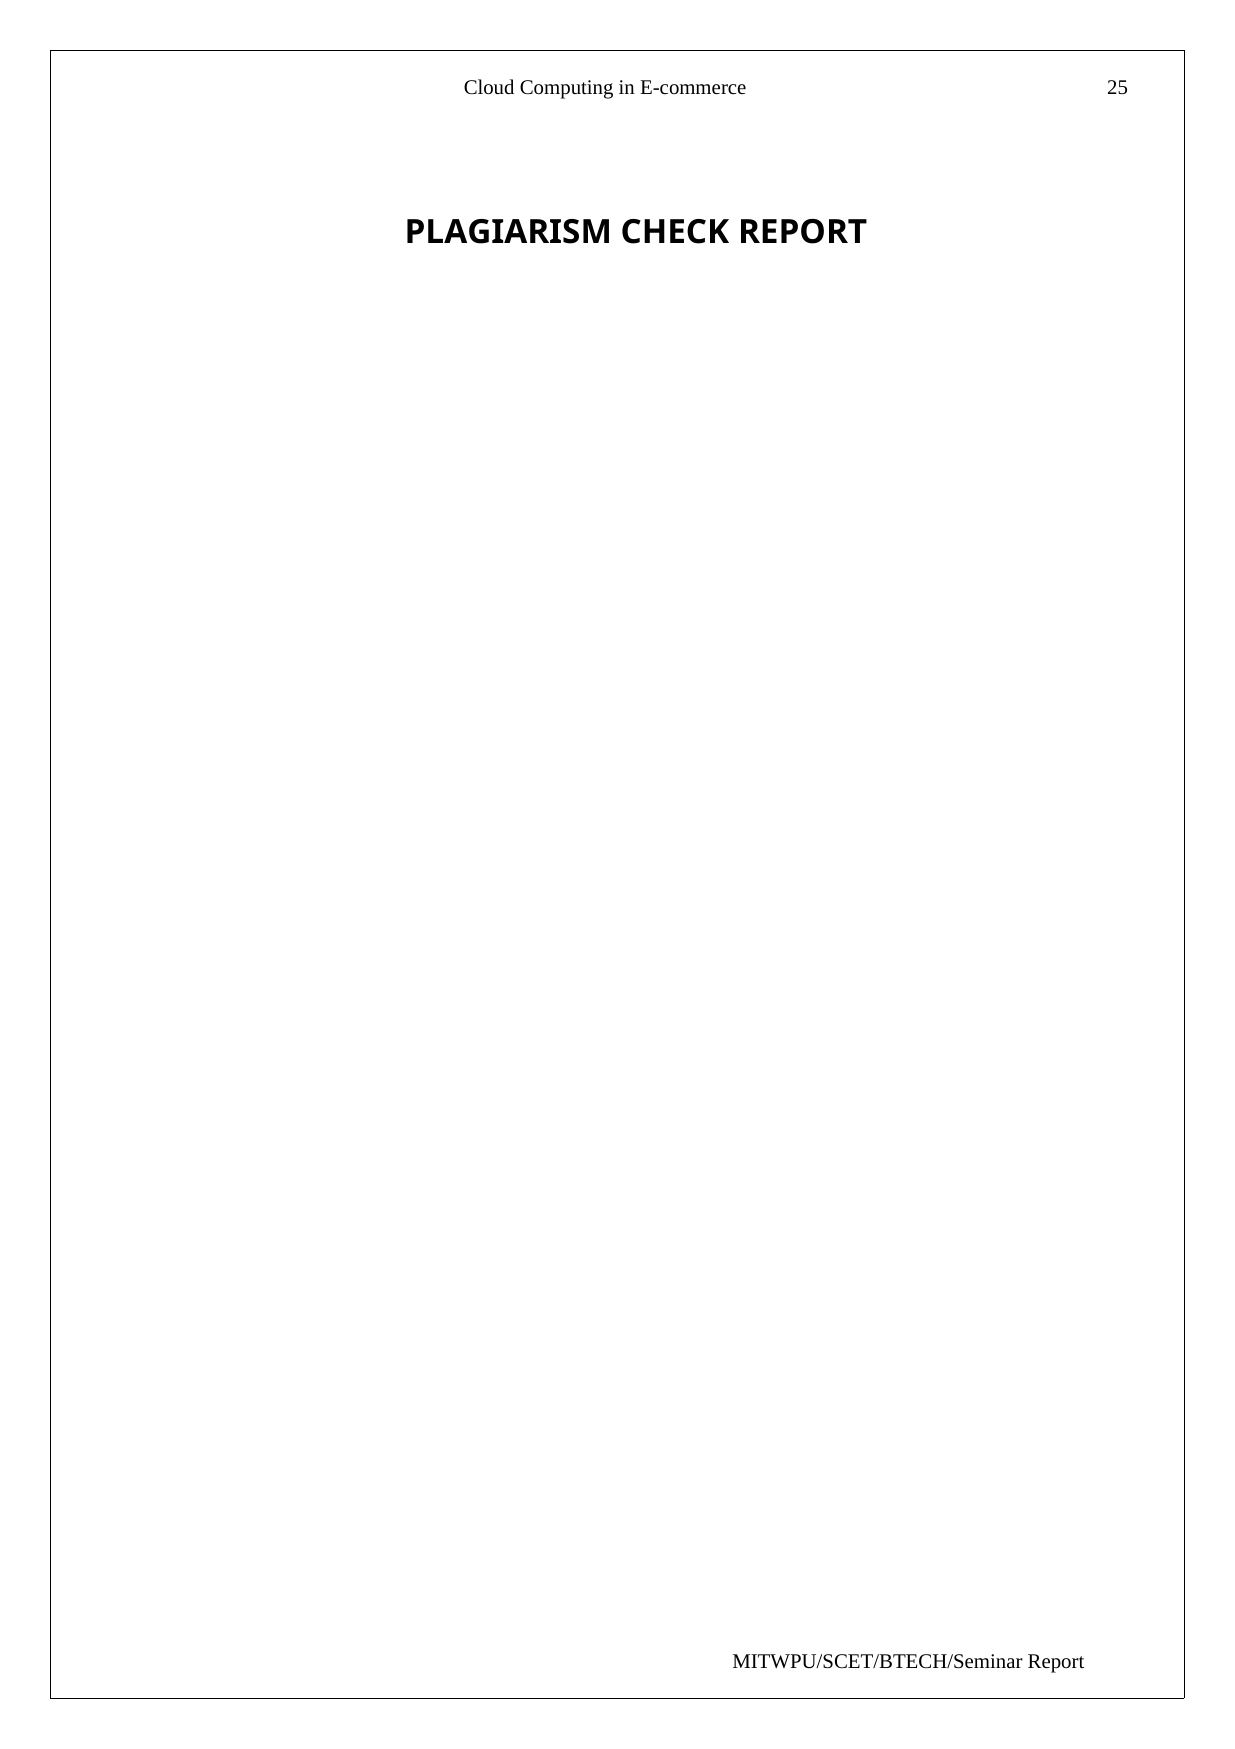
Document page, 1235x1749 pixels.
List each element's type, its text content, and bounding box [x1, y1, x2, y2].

text PLAGIARISM CHECK REPORT [187, 207, 1084, 253]
